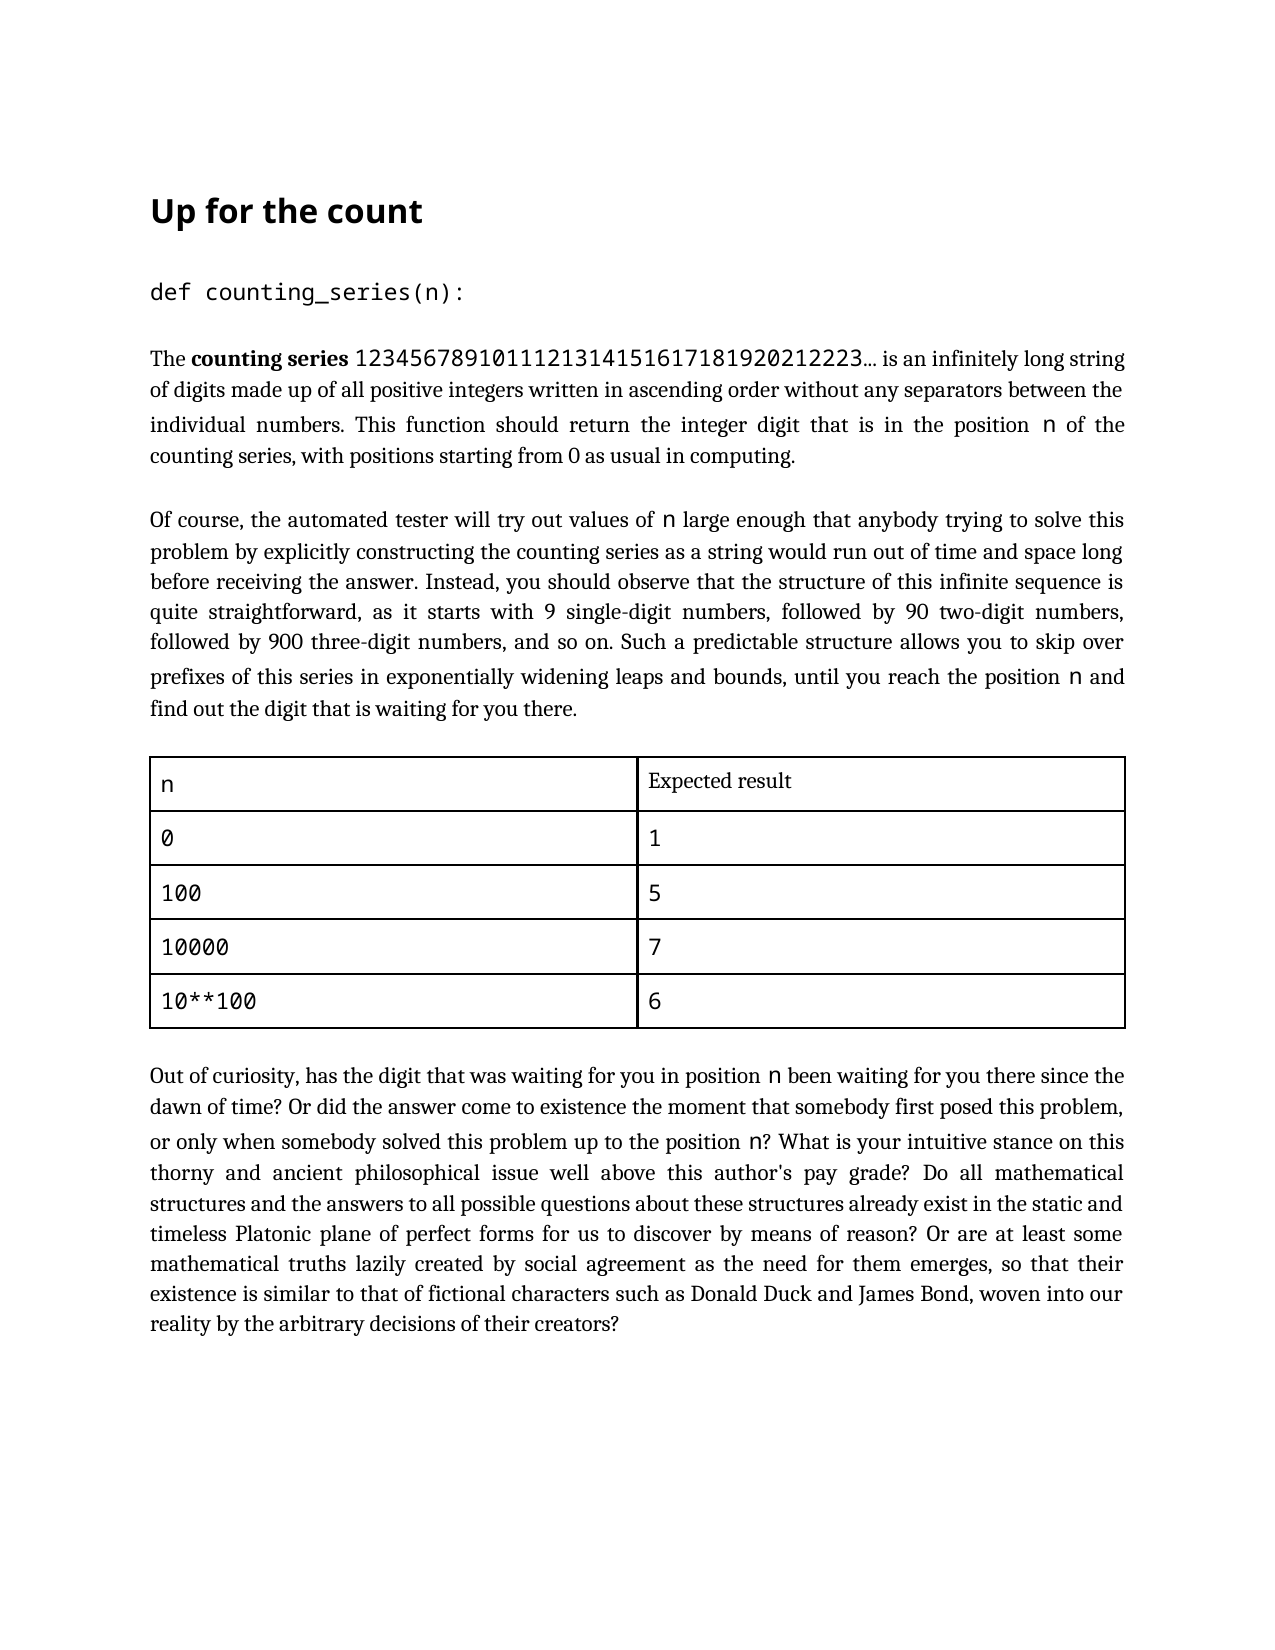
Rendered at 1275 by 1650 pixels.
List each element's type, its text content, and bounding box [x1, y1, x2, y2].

table_cell 5 [639, 866, 1124, 918]
table_header Expected result [639, 758, 1124, 810]
table_cell 0 [151, 812, 636, 864]
table_cell 100 [151, 866, 636, 918]
text def counting_series(n): [150, 276, 1125, 307]
text Of course, the automated tester will try out values of n large enough that anybody trying to solve this problem by explicitly constructing the counting series as a string would run out of time and space long before receiving the answer. Instead, you should observe that the structure of this infinite sequence is quite straightforward, as it starts with 9 single-digit numbers, followed by 90 two-digit numbers, followed by 900 three-digit numbers, and so on. Such a predictable structure allows you to skip over prefixes of this series in exponentially widening leaps and bounds, until you reach the position n and find out the digit that is waiting for you there. [150, 503, 1125, 722]
table_cell 7 [639, 920, 1124, 972]
table_header n [151, 758, 636, 810]
table_cell 1 [639, 812, 1124, 864]
subtitle Up for the count [150, 187, 1125, 233]
text The counting series 1234567891011121314151617181920212223... is an infinitely long string of digits made up of all positive integers written in ascending order without any separators between the individual numbers. This function should return the integer digit that is in the position n of the counting series, with positions starting from 0 as usual in computing. [150, 342, 1125, 469]
text Out of curiosity, has the digit that was waiting for you in position n been waiting for you there since the dawn of time? Or did the answer come to existence the moment that somebody first posed this problem, or only when somebody solved this problem up to the position n? What is your intuitive stance on this thorny and ancient philosophical issue well above this author's pay grade? Do all mathematical structures and the answers to all possible questions about these structures already exist in the static and timeless Platonic plane of perfect forms for us to discover by means of reason? Or are at least some mathematical truths lazily created by social agreement as the need for them emerges, so that their existence is similar to that of fictional characters such as Donald Duck and James Bond, woven into our reality by the arbitrary decisions of their creators? [150, 1059, 1125, 1337]
table_cell 6 [639, 975, 1124, 1027]
table_cell 10000 [151, 920, 636, 972]
table_cell 10**100 [151, 975, 636, 1027]
